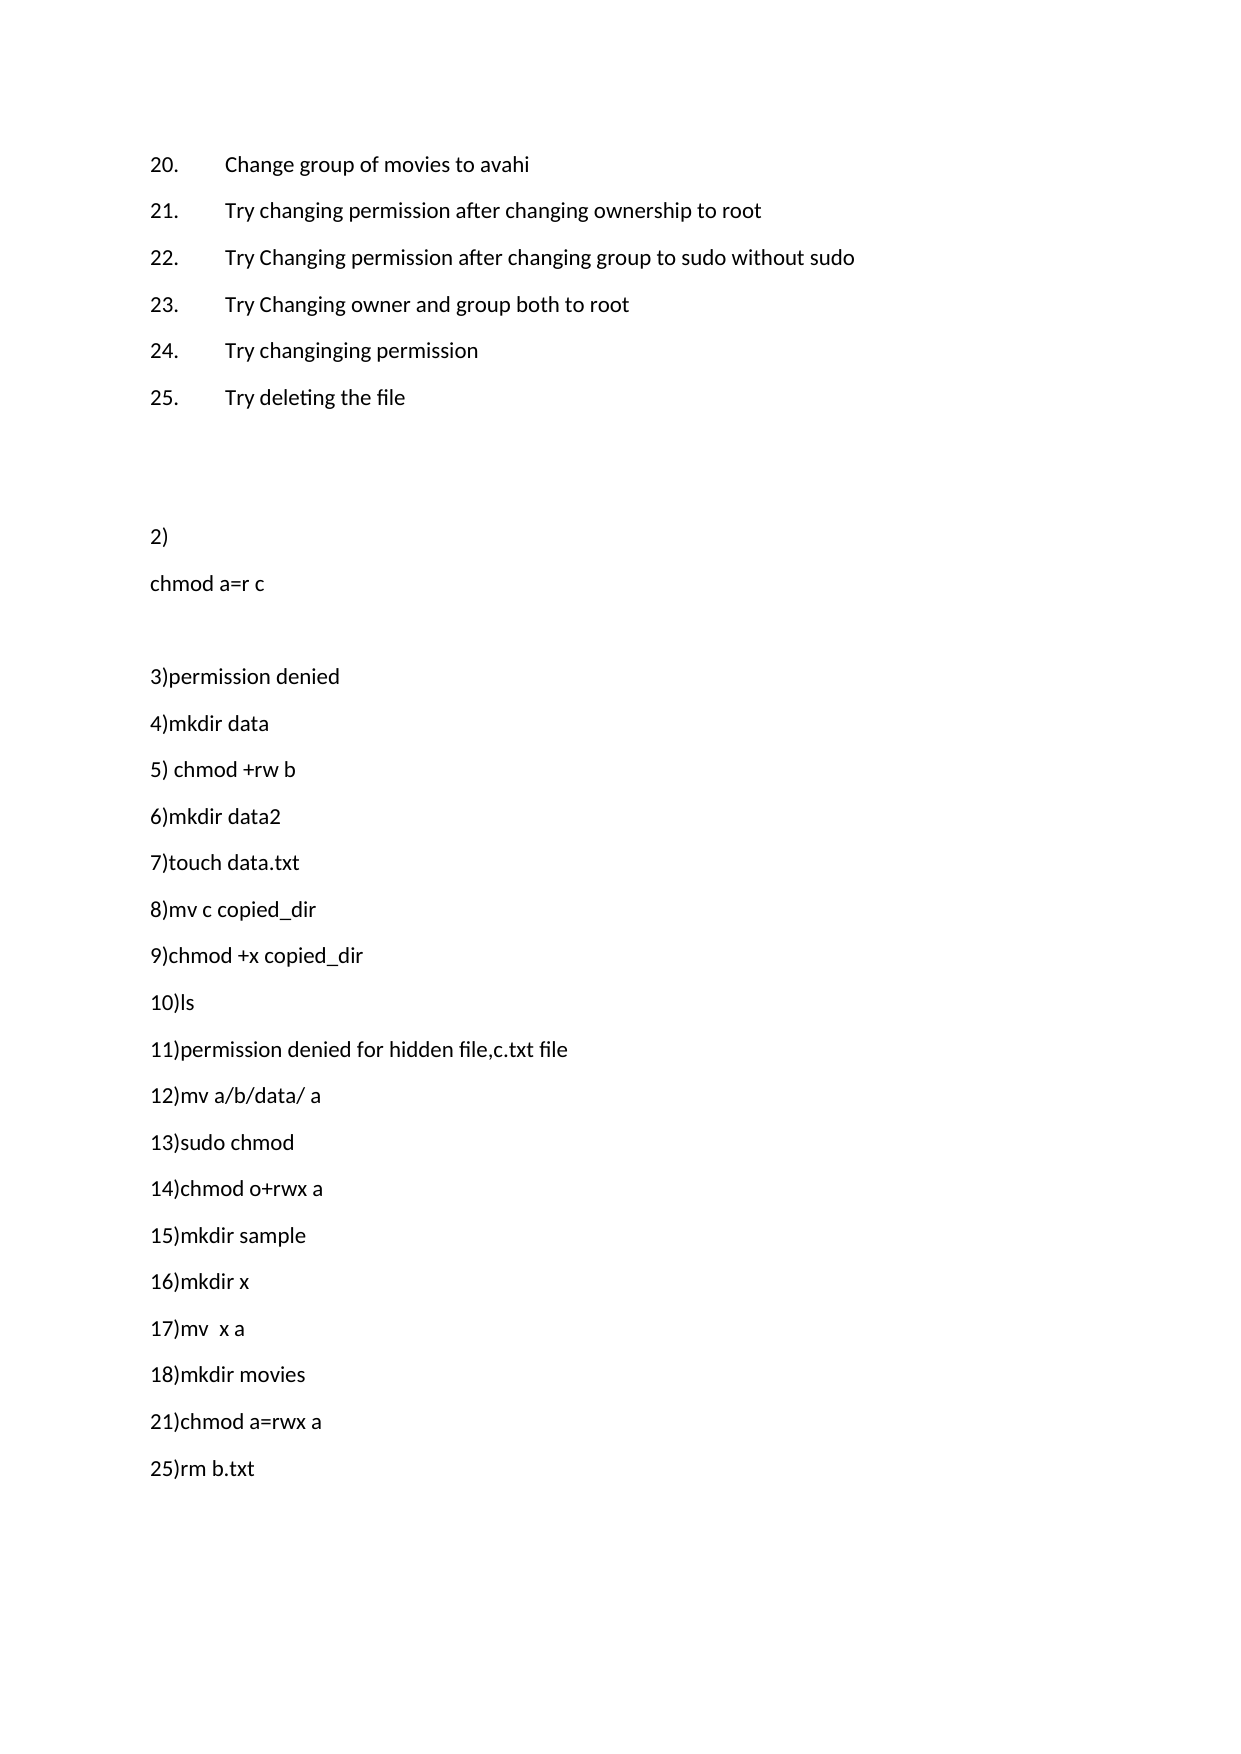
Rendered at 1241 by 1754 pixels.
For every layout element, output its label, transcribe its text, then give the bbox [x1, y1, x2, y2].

text 25. Try deleting the file [150, 383, 1090, 411]
text 16)mkdir x [150, 1267, 1090, 1296]
text 7)touch data.txt [150, 848, 1090, 876]
text 5) chmod +rw b [150, 755, 1090, 783]
text chmod a=r c [150, 569, 1090, 597]
text 23. Try Changing owner and group both to root [150, 290, 1090, 318]
text 17)mv x a [150, 1314, 1090, 1342]
text 22. Try Changing permission after changing group to sudo without sudo [150, 243, 1090, 271]
text 21)chmod a=rwx a [150, 1407, 1090, 1435]
text 2) [150, 522, 1090, 551]
text 8)mv c copied_dir [150, 895, 1090, 923]
text 13)sudo chmod [150, 1128, 1090, 1156]
text 15)mkdir sample [150, 1221, 1090, 1249]
text 12)mv a/b/data/ a [150, 1081, 1090, 1109]
text 3)permission denied [150, 662, 1090, 690]
text 21. Try changing permission after changing ownership to root [150, 197, 1090, 224]
text 9)chmod +x copied_dir [150, 942, 1090, 969]
text 11)permission denied for hidden file,c.txt file [150, 1035, 1090, 1063]
text 18)mkdir movies [150, 1361, 1090, 1389]
text 6)mkdir data2 [150, 802, 1090, 830]
text 10)ls [150, 988, 1090, 1016]
text 24. Try changinging permission [150, 336, 1090, 364]
text 4)mkdir data [150, 709, 1090, 737]
text 14)chmod o+rwx a [150, 1174, 1090, 1202]
text 20. Change group of movies to avahi [150, 150, 1090, 178]
text 25)rm b.txt [150, 1454, 1090, 1482]
